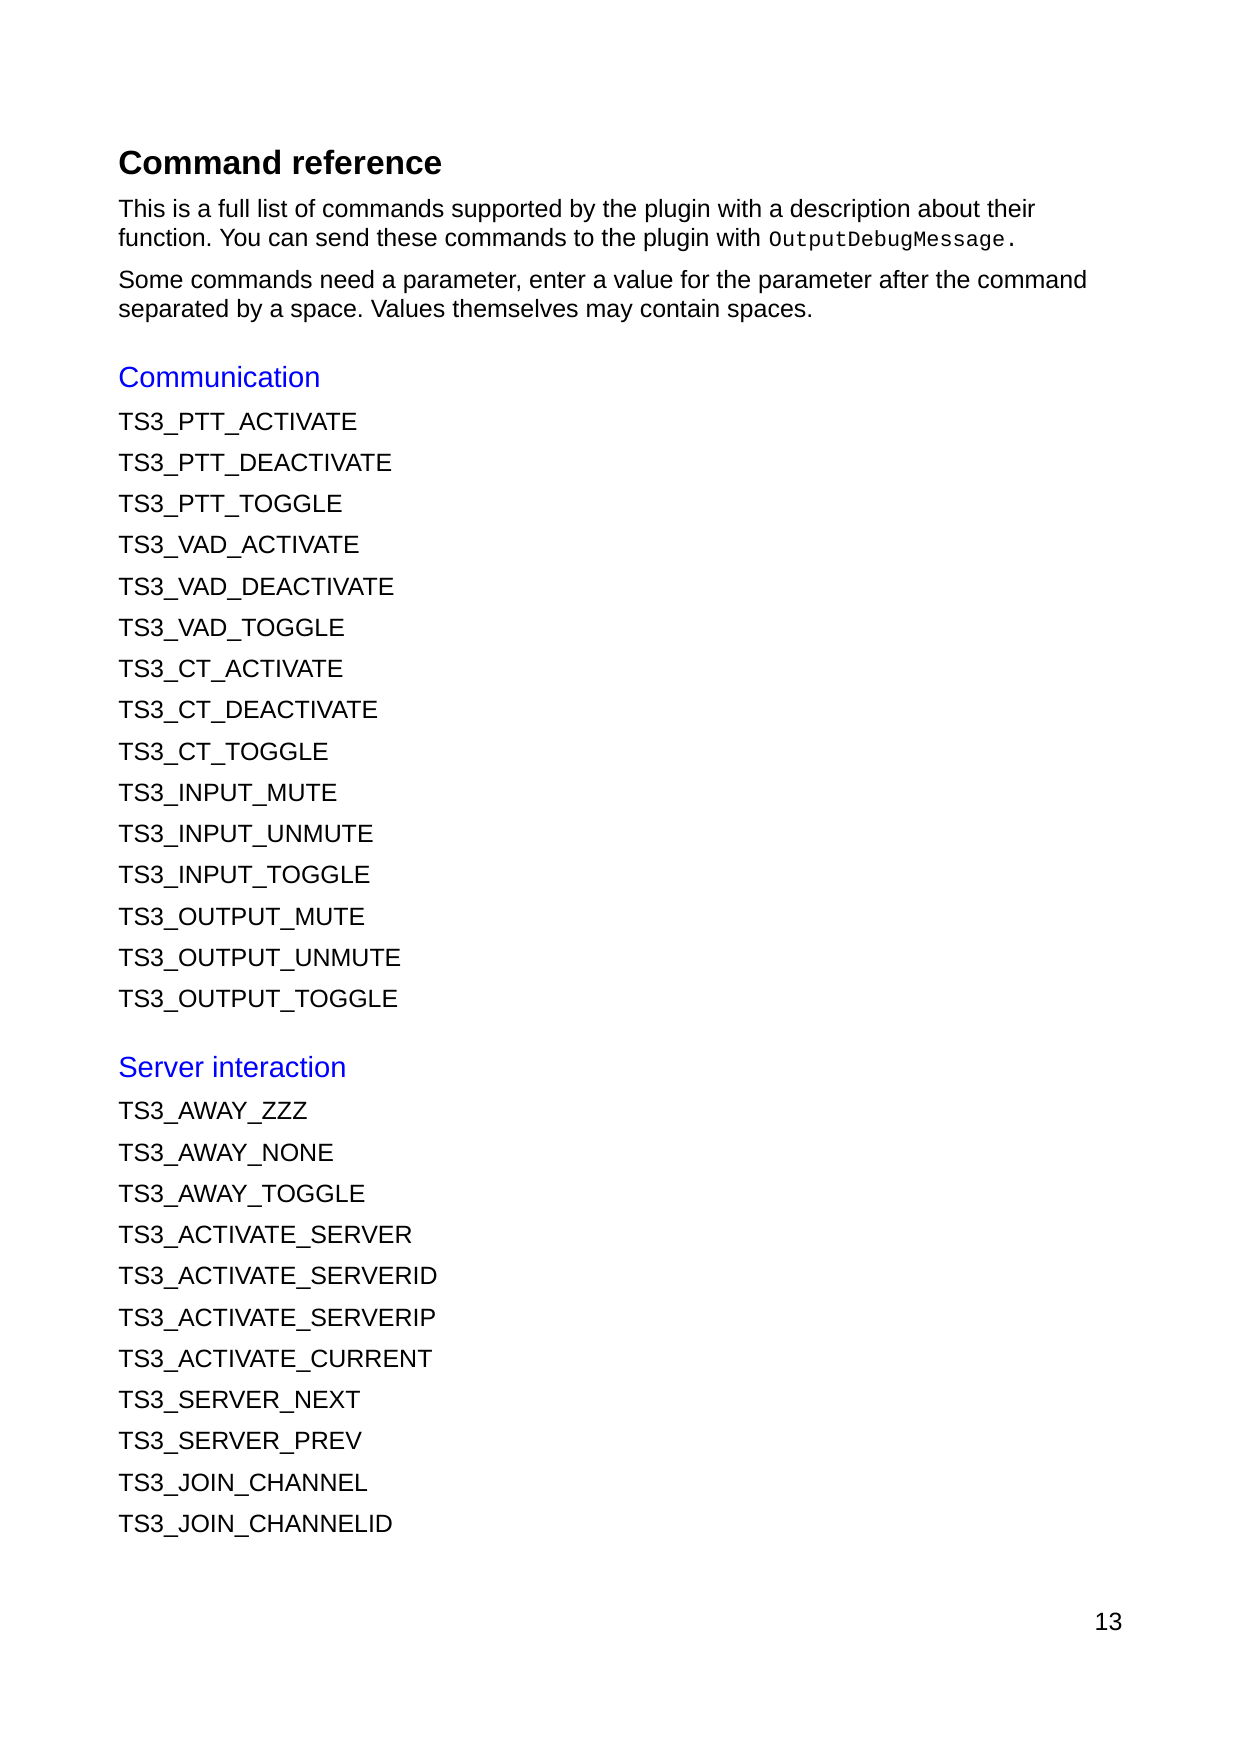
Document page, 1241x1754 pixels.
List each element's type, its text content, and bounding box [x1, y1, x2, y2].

text TS3_CT_ACTIVATE [118, 654, 1122, 683]
text TS3_VAD_ACTIVATE [118, 530, 1122, 559]
text TS3_ACTIVATE_SERVER [118, 1220, 1122, 1249]
subtitle Server interaction [118, 1050, 1122, 1084]
text TS3_ACTIVATE_SERVERIP [118, 1303, 1122, 1331]
text TS3_OUTPUT_UNMUTE [118, 943, 1122, 972]
text TS3_PTT_ACTIVATE [118, 407, 1122, 435]
text TS3_AWAY_NONE [118, 1138, 1122, 1166]
subtitle Communication [118, 361, 1122, 394]
text TS3_SERVER_NEXT [118, 1385, 1122, 1414]
text TS3_OUTPUT_TOGGLE [118, 984, 1122, 1013]
text TS3_PTT_DEACTIVATE [118, 448, 1122, 477]
text TS3_OUTPUT_MUTE [118, 902, 1122, 930]
text TS3_CT_DEACTIVATE [118, 695, 1122, 724]
text TS3_SERVER_PREV [118, 1426, 1122, 1455]
text TS3_PTT_TOGGLE [118, 489, 1122, 518]
text TS3_VAD_TOGGLE [118, 613, 1122, 642]
text Some commands need a parameter, enter a value for the parameter after the command separated by a space. Values themselves may contain spaces. [118, 266, 1122, 323]
text TS3_JOIN_CHANNELID [118, 1509, 1122, 1538]
text TS3_AWAY_ZZZ [118, 1096, 1122, 1125]
text TS3_INPUT_UNMUTE [118, 819, 1122, 848]
text TS3_VAD_DEACTIVATE [118, 572, 1122, 600]
text TS3_CT_TOGGLE [118, 737, 1122, 765]
text This is a full list of commands supported by the plugin with a description about their function. You can send these commands to the plugin with OutputDebugMessage. [118, 194, 1122, 253]
text TS3_INPUT_TOGGLE [118, 860, 1122, 889]
subtitle Command reference [118, 143, 1122, 182]
text TS3_ACTIVATE_CURRENT [118, 1344, 1122, 1373]
text TS3_JOIN_CHANNEL [118, 1468, 1122, 1496]
text TS3_AWAY_TOGGLE [118, 1179, 1122, 1208]
text TS3_ACTIVATE_SERVERID [118, 1261, 1122, 1290]
text TS3_INPUT_MUTE [118, 778, 1122, 807]
